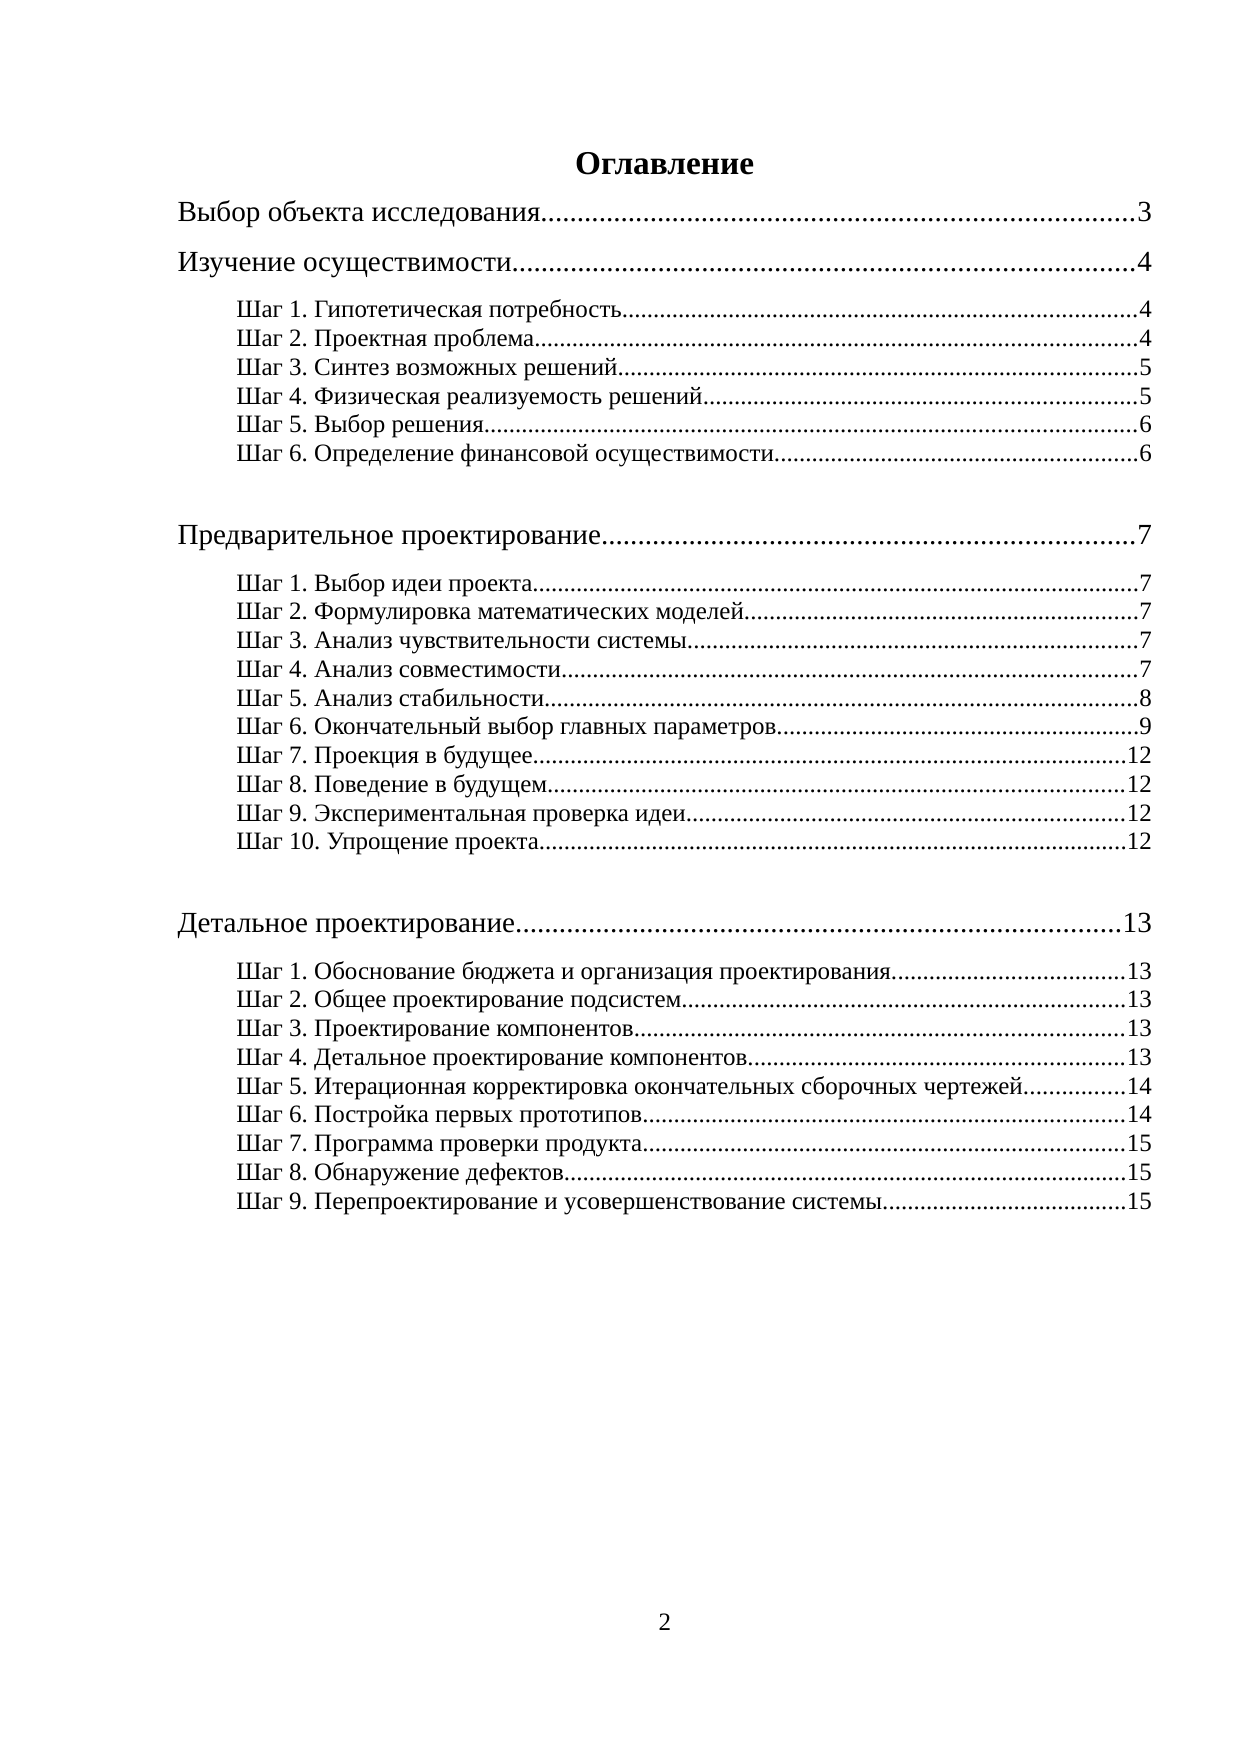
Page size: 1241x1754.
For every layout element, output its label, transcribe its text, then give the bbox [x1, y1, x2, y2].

text Шаг 1. Гипотетическая потребность. 4 [236, 294, 1152, 323]
text Шаг 3. Проектирование компонентов. 13 [236, 1013, 1152, 1042]
text Шаг 6. Окончательный выбор главных параметров. 9 [236, 711, 1152, 740]
text Шаг 2. Формулировка математических моделей. 7 [236, 596, 1152, 625]
text Шаг 9. Перепроектирование и усовершенствование системы. 15 [236, 1186, 1152, 1214]
text Предварительное проектирование 7 [177, 517, 1152, 551]
text Шаг 6. Постройка первых прототипов. 14 [236, 1099, 1152, 1128]
text Шаг 5. Итерационная корректировка окончательных сборочных чертежей. 14 [236, 1071, 1152, 1099]
text Шаг 7. Проекция в будущее. 12 [236, 740, 1152, 769]
text Шаг 5. Анализ стабильности. 8 [236, 683, 1152, 711]
text Шаг 4. Физическая реализуемость решений. 5 [236, 381, 1152, 409]
text Шаг 1. Обоснование бюджета и организация проектирования. 13 [236, 956, 1152, 984]
text Шаг 9. Экспериментальная проверка идеи. 12 [236, 798, 1152, 826]
text Изучение осуществимости 4 [177, 244, 1152, 278]
text Шаг 2. Проектная проблема. 4 [236, 323, 1152, 352]
text Шаг 3. Анализ чувствительности системы. 7 [236, 625, 1152, 654]
text Шаг 4. Анализ совместимости. 7 [236, 654, 1152, 683]
text Шаг 2. Общее проектирование подсистем. 13 [236, 984, 1152, 1013]
text Шаг 8. Поведение в будущем. 12 [236, 769, 1152, 798]
text Шаг 8. Обнаружение дефектов. 15 [236, 1157, 1152, 1186]
text Шаг 6. Определение финансовой осуществимости. 6 [236, 438, 1152, 467]
text Детальное проектирование 13 [177, 906, 1152, 939]
subtitle Оглавление [177, 143, 1152, 181]
text Шаг 5. Выбор решения. 6 [236, 409, 1152, 438]
text Шаг 4. Детальное проектирование компонентов. 13 [236, 1042, 1152, 1071]
text Шаг 3. Синтез возможных решений. 5 [236, 352, 1152, 381]
text Шаг 10. Упрощение проекта. 12 [236, 826, 1152, 855]
text Шаг 1. Выбор идеи проекта. 7 [236, 568, 1152, 596]
text Выбор объекта исследования 3 [177, 194, 1152, 227]
text Шаг 7. Программа проверки продукта. 15 [236, 1128, 1152, 1157]
